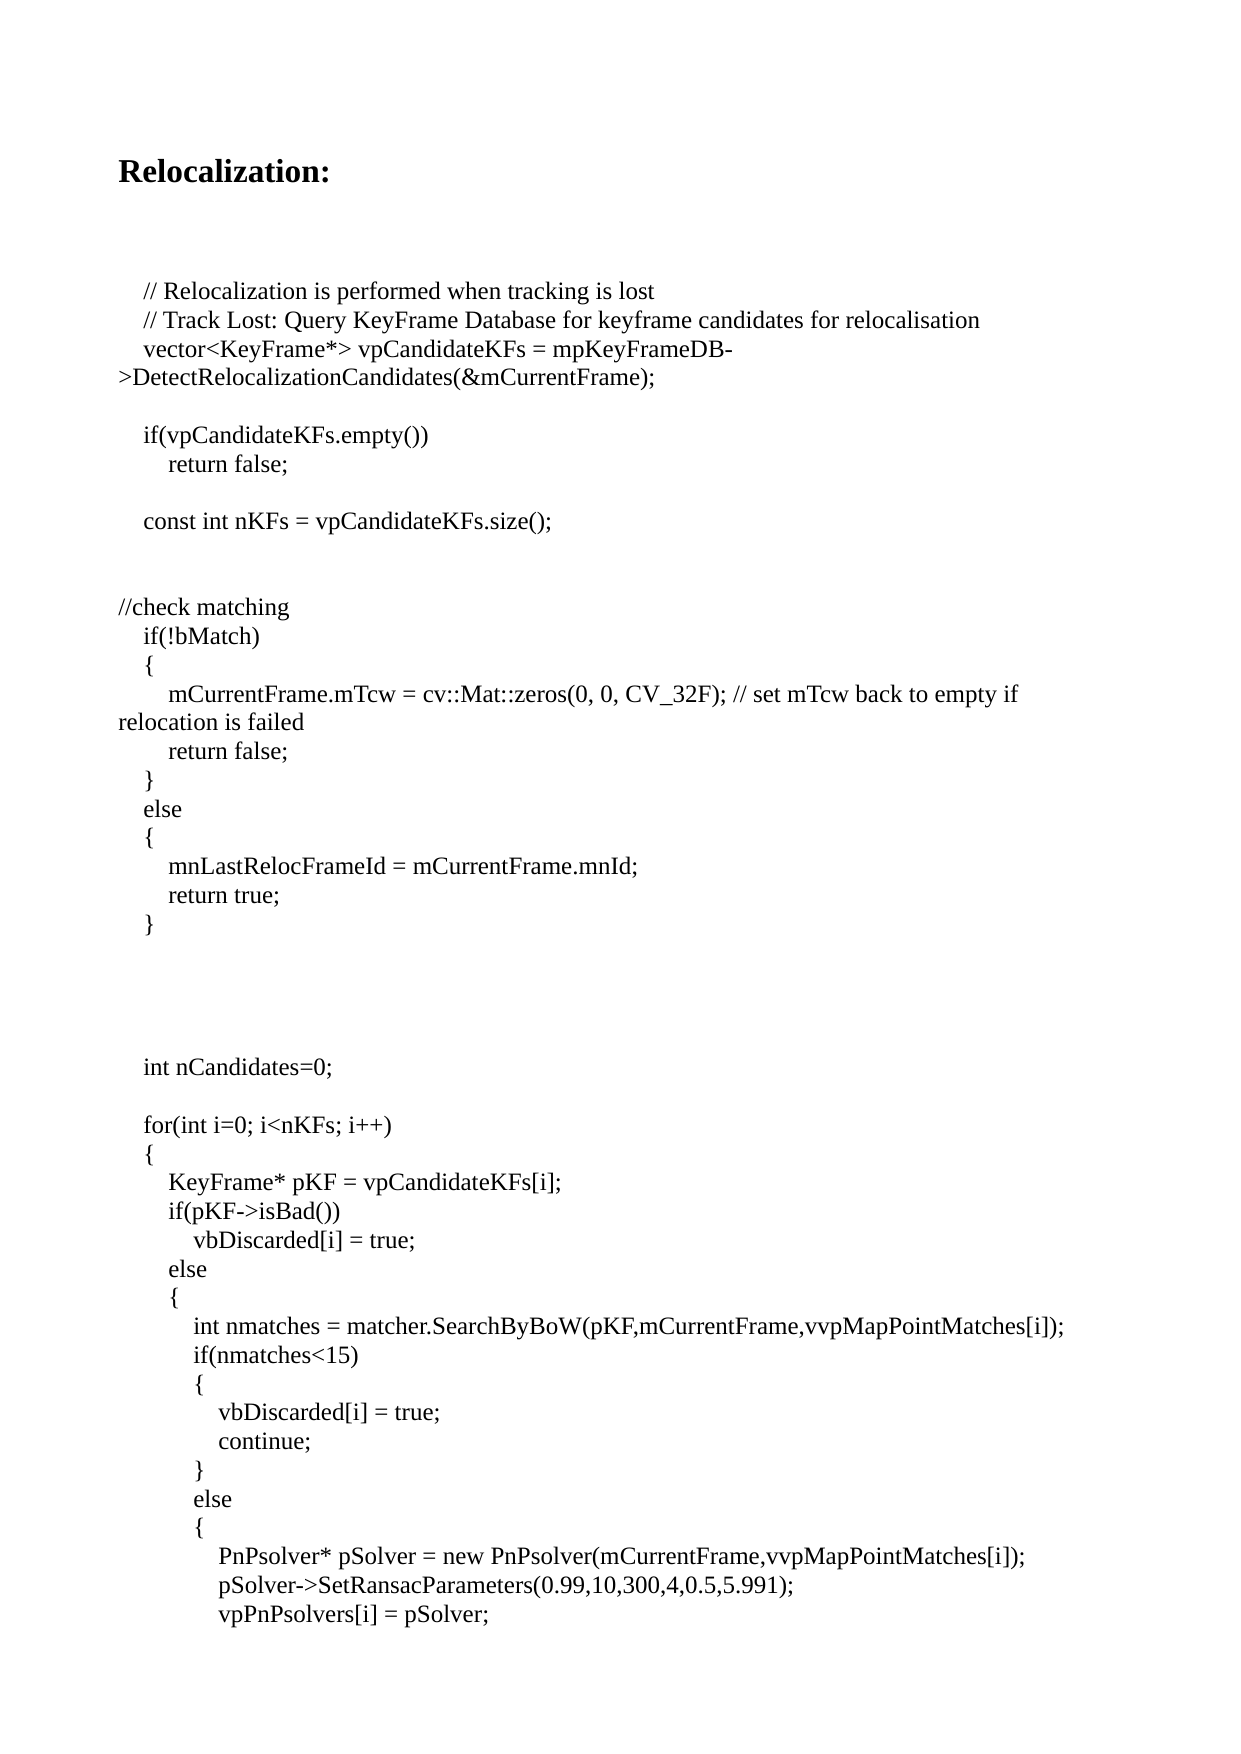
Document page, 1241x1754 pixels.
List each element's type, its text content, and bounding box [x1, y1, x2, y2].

text mCurrentFrame.mTcw = cv::Mat::zeros(0, 0, CV_32F); // set mTcw back to empty if relocation is failed [118, 679, 1122, 736]
text const int nKFs = vpCandidateKFs.size(); [118, 506, 1122, 535]
text if(pKF->isBad()) [118, 1196, 1122, 1225]
text } [118, 1455, 1122, 1484]
text { [118, 650, 1122, 679]
text else [118, 1254, 1122, 1282]
text vector<KeyFrame*> vpCandidateKFs = mpKeyFrameDB->DetectRelocalizationCandidates(&mCurrentFrame); [118, 334, 1122, 391]
text } [118, 909, 1122, 937]
text { [118, 822, 1122, 851]
text vbDiscarded[i] = true; [118, 1397, 1122, 1426]
text int nCandidates=0; [118, 1052, 1122, 1081]
text { [118, 1512, 1122, 1541]
text // Track Lost: Query KeyFrame Database for keyframe candidates for relocalisation [118, 305, 1122, 334]
text return true; [118, 880, 1122, 909]
text Relocalization: [118, 152, 1122, 190]
text PnPsolver* pSolver = new PnPsolver(mCurrentFrame,vvpMapPointMatches[i]); [118, 1541, 1122, 1570]
text if(vpCandidateKFs.empty()) [118, 420, 1122, 449]
text else [118, 794, 1122, 822]
text pSolver->SetRansacParameters(0.99,10,300,4,0.5,5.991); [118, 1570, 1122, 1599]
text { [118, 1282, 1122, 1311]
text { [118, 1139, 1122, 1167]
text vbDiscarded[i] = true; [118, 1225, 1122, 1254]
text { [118, 1369, 1122, 1397]
text return false; [118, 449, 1122, 477]
text for(int i=0; i<nKFs; i++) [118, 1110, 1122, 1139]
text mnLastRelocFrameId = mCurrentFrame.mnId; [118, 851, 1122, 880]
text vpPnPsolvers[i] = pSolver; [118, 1599, 1122, 1627]
text KeyFrame* pKF = vpCandidateKFs[i]; [118, 1167, 1122, 1196]
text return false; [118, 736, 1122, 765]
text continue; [118, 1426, 1122, 1455]
text if(nmatches<15) [118, 1340, 1122, 1369]
text int nmatches = matcher.SearchByBoW(pKF,mCurrentFrame,vvpMapPointMatches[i]); [118, 1311, 1122, 1340]
text // Relocalization is performed when tracking is lost [118, 276, 1122, 305]
text else [118, 1484, 1122, 1512]
text //check matching [118, 592, 1122, 621]
text } [118, 765, 1122, 794]
text if(!bMatch) [118, 621, 1122, 650]
